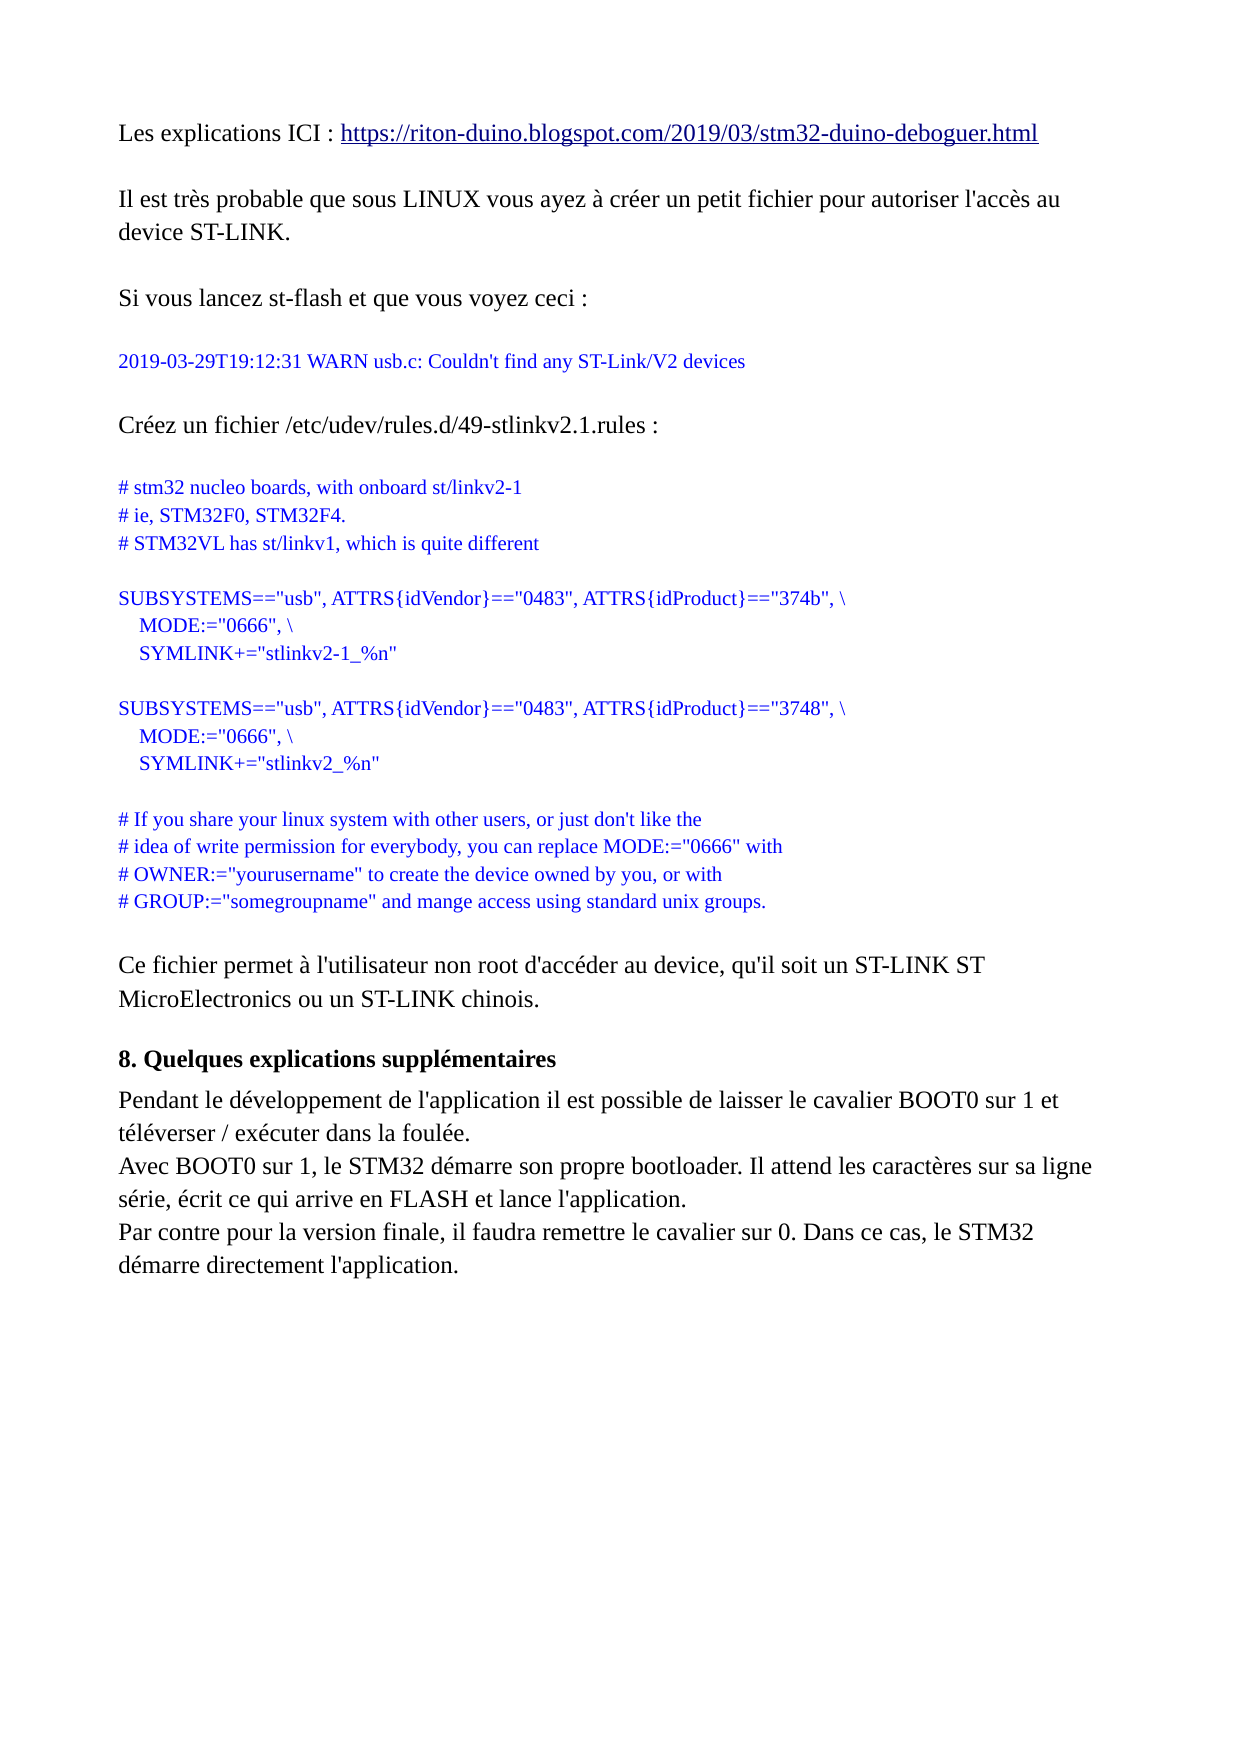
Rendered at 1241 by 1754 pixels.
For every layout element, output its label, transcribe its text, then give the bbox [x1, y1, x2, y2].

subtitle 8. Quelques explications supplémentaires [118, 1044, 1122, 1072]
text Les explications ICI : https://riton-duino.blogspot.com/2019/03/stm32-duino-deboguer.html Il est très probable que sous LINUX vous ayez à créer un petit fichier pour autoriser l'accès au device ST-LINK. Si vous lancez st-flash et que vous voyez ceci : 2019-03-29T19:12:31 WARN usb.c: Couldn't find any ST-Link/V2 devices Créez un fichier /etc/udev/rules.d/49-stlinkv2.1.rules : # stm32 nucleo boards, with onboard st/linkv2-1 # ie, STM32F0, STM32F4. # STM32VL has st/linkv1, which is quite different SUBSYSTEMS=="usb", ATTRS{idVendor}=="0483", ATTRS{idProduct}=="374b", \ MODE:="0666", \ SYMLINK+="stlinkv2-1_%n" SUBSYSTEMS=="usb", ATTRS{idVendor}=="0483", ATTRS{idProduct}=="3748", \ MODE:="0666", \ SYMLINK+="stlinkv2_%n" # If you share your linux system with other users, or just don't like the # idea of write permission for everybody, you can replace MODE:="0666" with # OWNER:="yourusername" to create the device owned by you, or with # GROUP:="somegroupname" and mange access using standard unix groups. Ce fichier permet à l'utilisateur non root d'accéder au device, qu'il soit un ST-LINK ST MicroElectronics ou un ST-LINK chinois. [118, 118, 1122, 1012]
text Pendant le développement de l'application il est possible de laisser le cavalier BOOT0 sur 1 et téléverser / exécuter dans la foulée. Avec BOOT0 sur 1, le STM32 démarre son propre bootloader. Il attend les caractères sur sa ligne série, écrit ce qui arrive en FLASH et lance l'application. Par contre pour la version finale, il faudra remettre le cavalier sur 0. Dans ce cas, le STM32 démarre directement l'application. [118, 1085, 1122, 1279]
